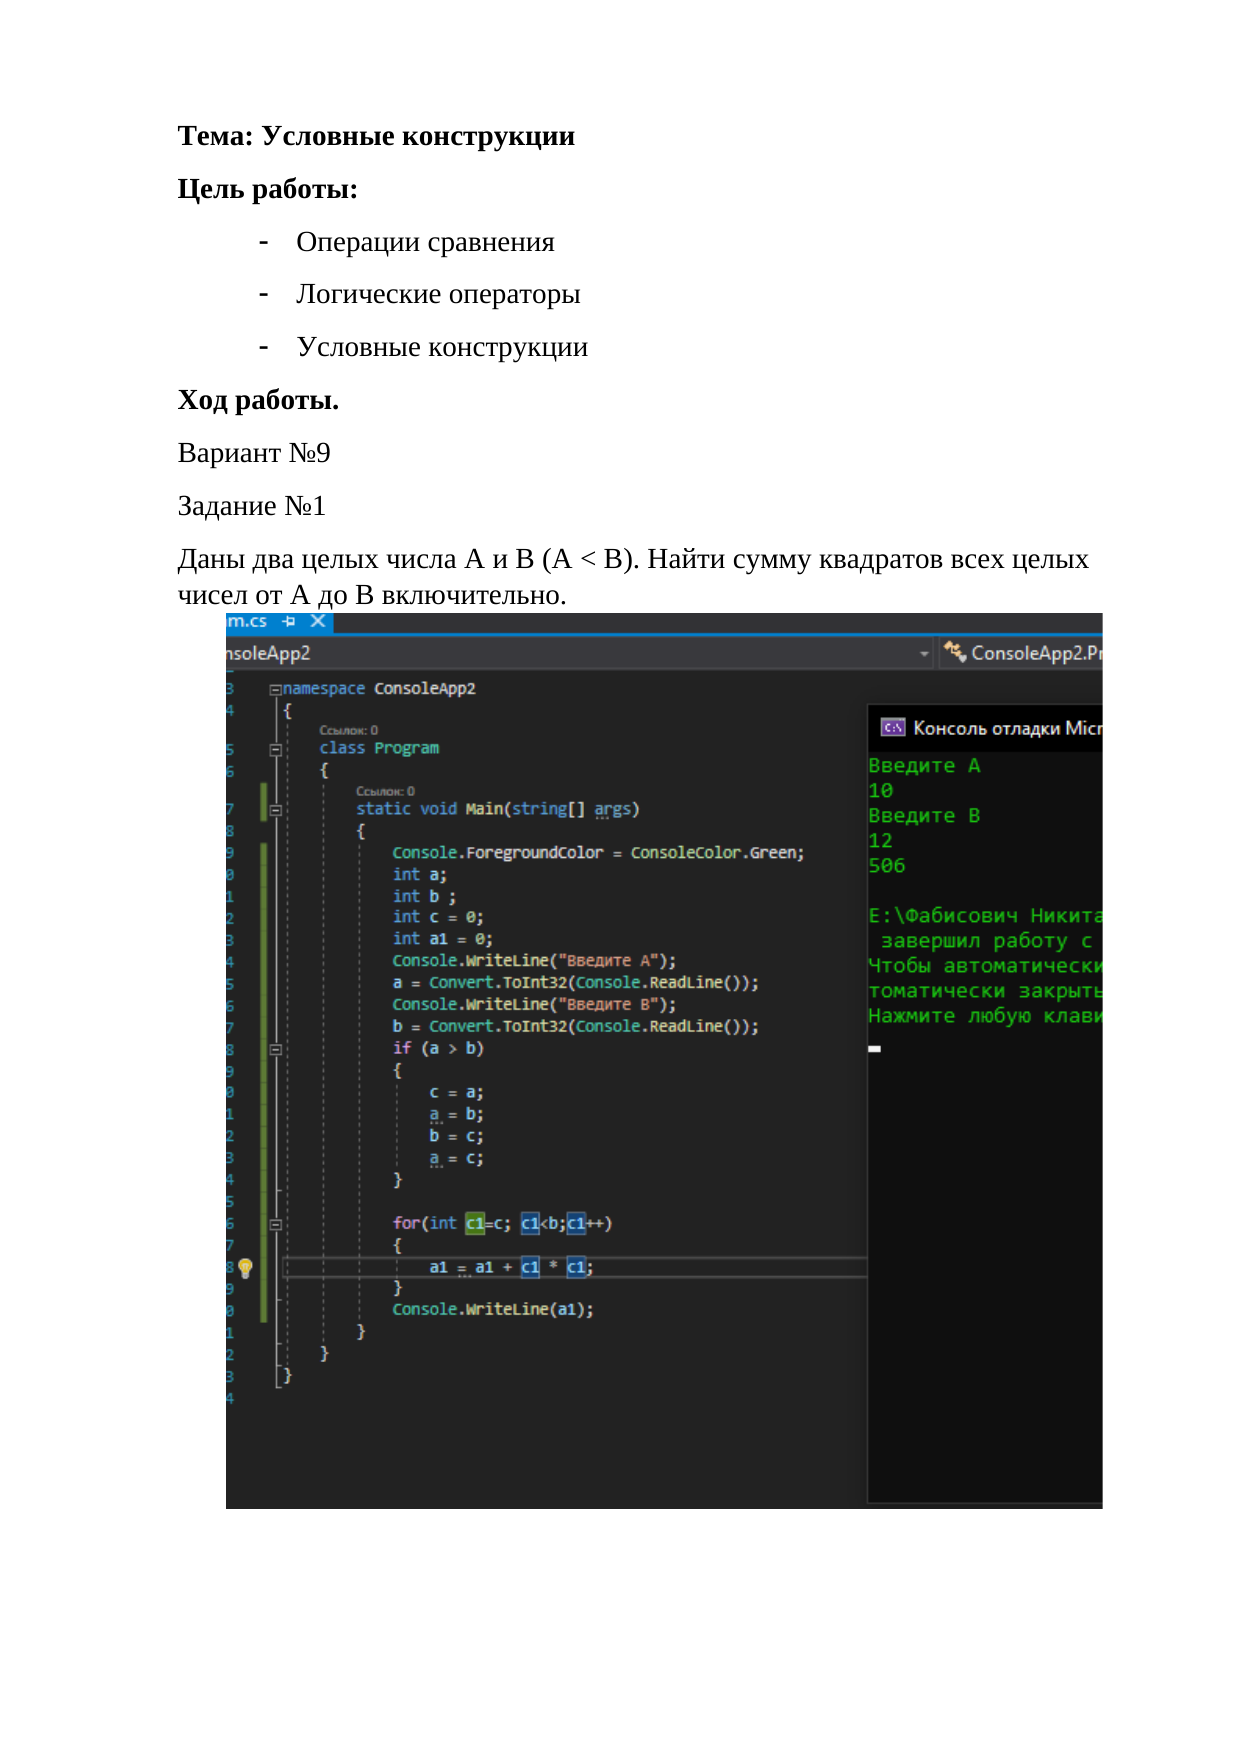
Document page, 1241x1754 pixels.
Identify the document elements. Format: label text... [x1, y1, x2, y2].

text Вариант №9 [177, 435, 1152, 469]
list Операции сравнения [259, 224, 1152, 257]
list Логические операторы [259, 277, 1152, 310]
picture [226, 613, 1103, 1509]
text Даны два целых числа A и B (A < B). Найти сумму квадратов всех целых чисел от A до B включительно. [177, 541, 1152, 611]
list Условные конструкции [259, 329, 1152, 363]
text Ход работы. [177, 382, 1152, 416]
text Задание №1 [177, 488, 1152, 522]
text Цель работы: [177, 171, 1152, 204]
text Тема: Условные конструкции [177, 118, 1152, 152]
